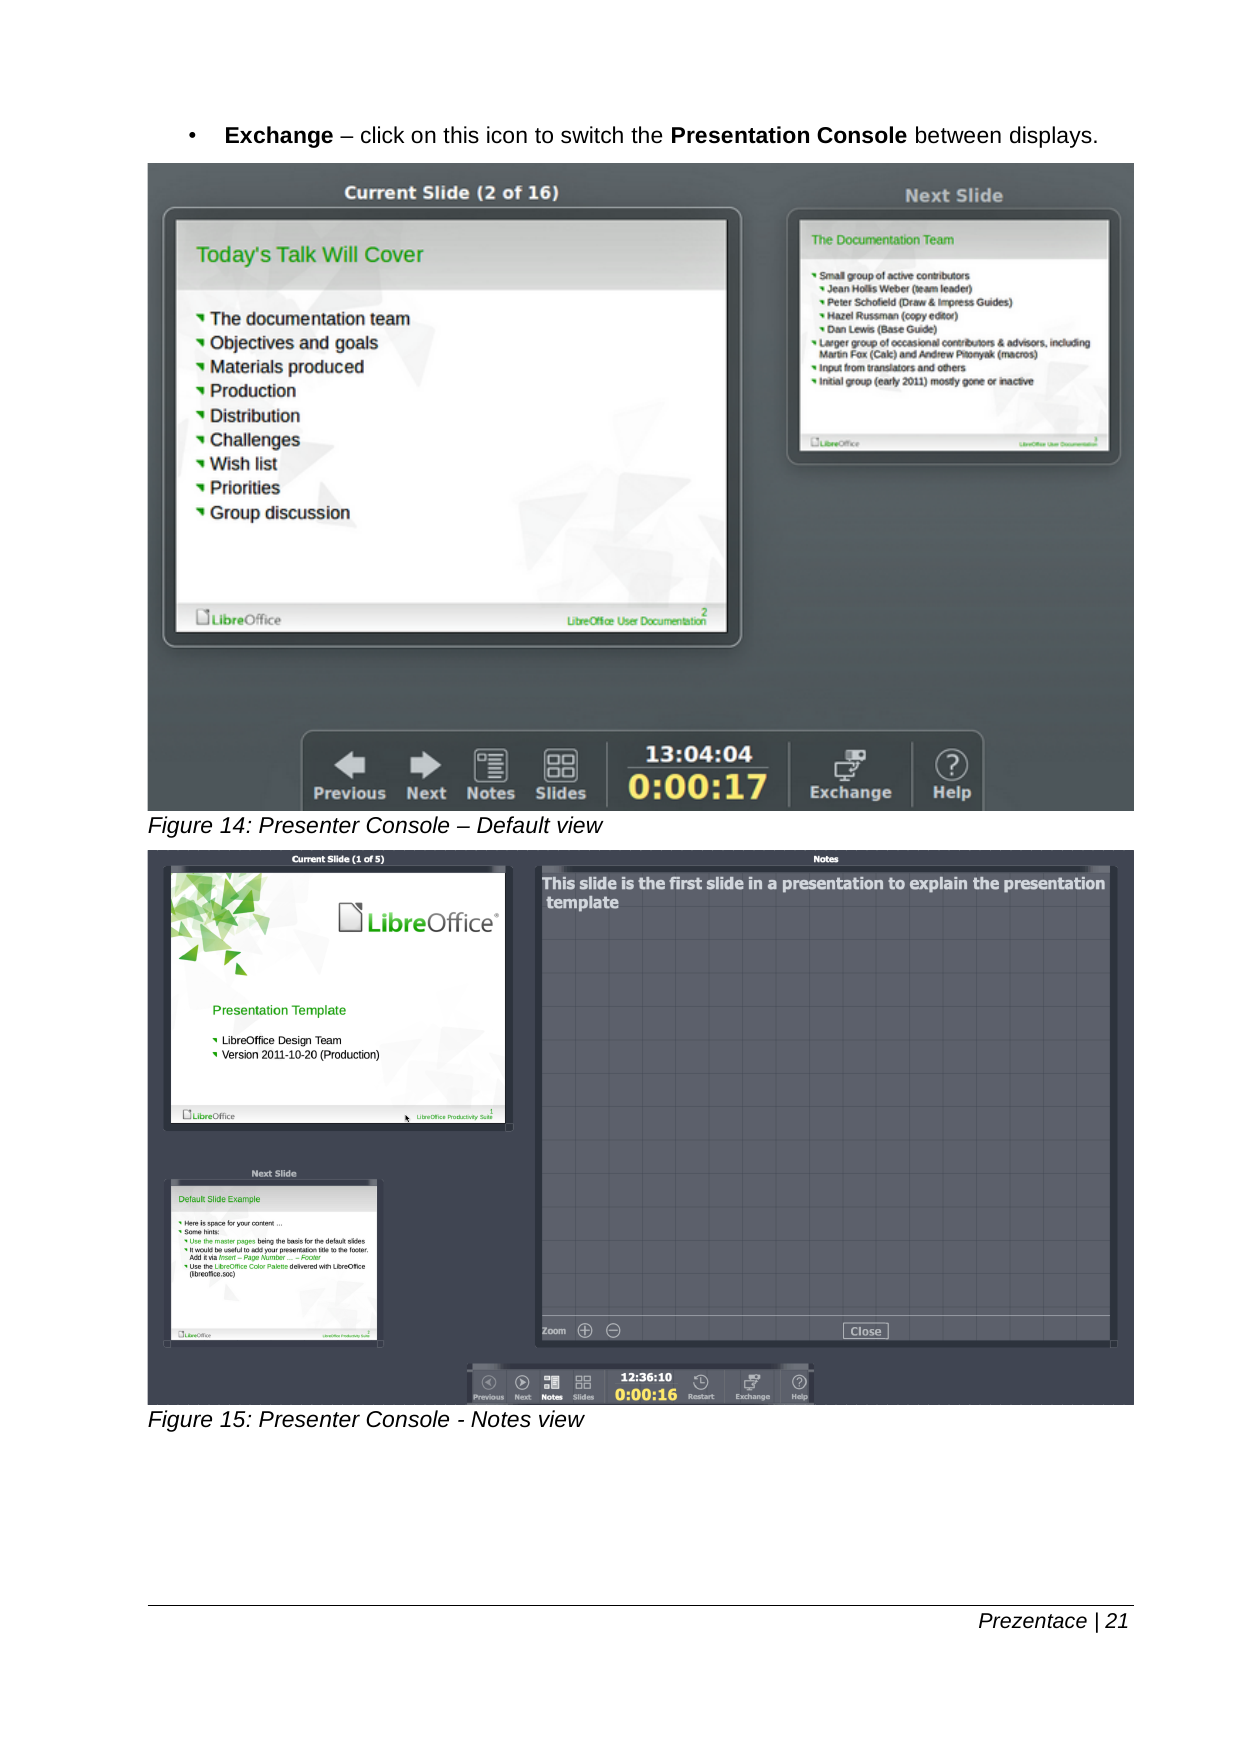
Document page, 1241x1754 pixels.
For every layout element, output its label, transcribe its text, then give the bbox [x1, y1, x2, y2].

list Exchange – click on this icon to switch the Presentation Console between displays. [185, 118, 1134, 151]
text Figure 14: Presenter Console – Default view [148, 811, 1134, 838]
picture [147, 163, 1134, 811]
picture [147, 850, 1134, 1405]
text Figure 15: Presenter Console - Notes view [148, 1405, 1134, 1432]
